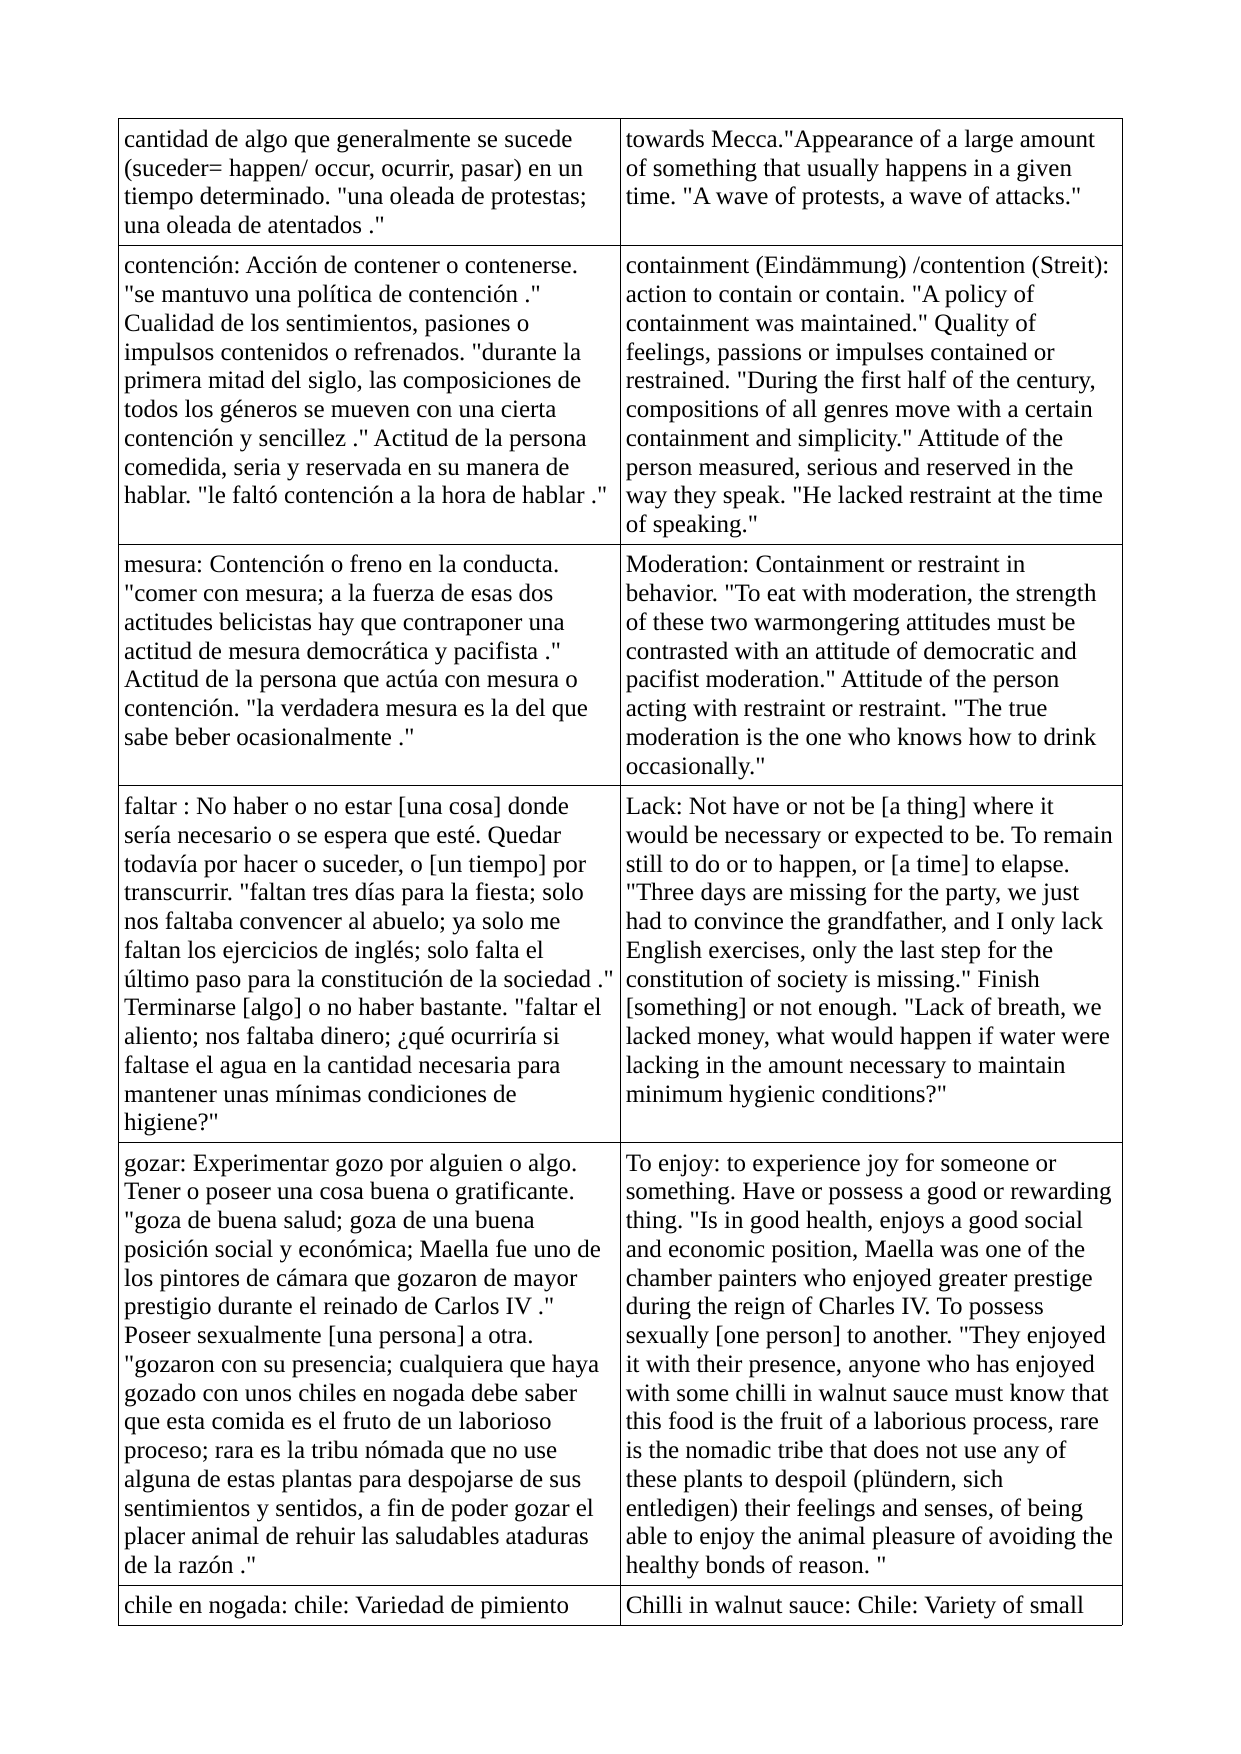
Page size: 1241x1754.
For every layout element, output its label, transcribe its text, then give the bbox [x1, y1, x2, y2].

table_cell To enjoy: to experience joy for someone or something. Have or possess a good or rewarding thing. "Is in good health, enjoys a good social and economic position, Maella was one of the chamber painters who enjoyed greater prestige during the reign of Charles IV. To possess sexually [one person] to another. "They enjoyed it with their presence, anyone who has enjoyed with some chilli in walnut sauce must know that this food is the fruit of a laborious process, rare is the nomadic tribe that does not use any of these plants to despoil (plündern, sich entledigen) their feelings and senses, of being able to enjoy the animal pleasure of avoiding the healthy bonds of reason. " [621, 1143, 1122, 1585]
table_cell gozar: Experimentar gozo por alguien o algo. Tener o poseer una cosa buena o gratificante. "goza de buena salud; goza de una buena posición social y económica; Maella fue uno de los pintores de cámara que gozaron de mayor prestigio durante el reinado de Carlos IV ." Poseer sexualmente [una persona] a otra. "gozaron con su presencia; cualquiera que haya gozado con unos chiles en nogada debe saber que esta comida es el fruto de un laborioso proceso; rara es la tribu nómada que no use alguna de estas plantas para despojarse de sus sentimientos y sentidos, a fin de poder gozar el placer animal de rehuir las saludables ataduras de la razón ." [119, 1143, 620, 1585]
table_cell towards Mecca."Appearance of a large amount of something that usually happens in a given time. "A wave of protests, a wave of attacks." [621, 119, 1122, 245]
table_cell Chilli in walnut sauce: Chile: Variety of small [621, 1586, 1122, 1625]
table_cell contención: Acción de contener o contenerse. "se mantuvo una política de contención ." Cualidad de los sentimientos, pasiones o impulsos contenidos o refrenados. "durante la primera mitad del siglo, las composiciones de todos los géneros se mueven con una cierta contención y sencillez ." Actitud de la persona comedida, seria y reservada en su manera de hablar. "le faltó contención a la hora de hablar ." [119, 246, 620, 544]
table_cell Moderation: Containment or restraint in behavior. "To eat with moderation, the strength of these two warmongering attitudes must be contrasted with an attitude of democratic and pacifist moderation." Attitude of the person acting with restraint or restraint. "The true moderation is the one who knows how to drink occasionally." [621, 545, 1122, 785]
table_cell chile en nogada: chile: Variedad de pimiento [119, 1586, 620, 1625]
table_cell Lack: Not have or not be [a thing] where it would be necessary or expected to be. To remain still to do or to happen, or [a time] to elapse. "Three days are missing for the party, we just had to convince the grandfather, and I only lack English exercises, only the last step for the constitution of society is missing." Finish [something] or not enough. "Lack of breath, we lacked money, what would happen if water were lacking in the amount necessary to maintain minimum hygienic conditions?" [621, 786, 1122, 1142]
table_cell cantidad de algo que generalmente se sucede (suceder= happen/ occur, ocurrir, pasar) en un tiempo determinado. "una oleada de protestas; una oleada de atentados ." [119, 119, 620, 245]
table_cell containment (Eindämmung) /contention (Streit): action to contain or contain. "A policy of containment was maintained." Quality of feelings, passions or impulses contained or restrained. "During the first half of the century, compositions of all genres move with a certain containment and simplicity." Attitude of the person measured, serious and reserved in the way they speak. "He lacked restraint at the time of speaking." [621, 246, 1122, 544]
table_cell faltar : No haber o no estar [una cosa] donde sería necesario o se espera que esté. Quedar todavía por hacer o suceder, o [un tiempo] por transcurrir. "faltan tres días para la fiesta; solo nos faltaba convencer al abuelo; ya solo me faltan los ejercicios de inglés; solo falta el último paso para la constitución de la sociedad ." Terminarse [algo] o no haber bastante. "faltar el aliento; nos faltaba dinero; ¿qué ocurriría si faltase el agua en la cantidad necesaria para mantener unas mínimas condiciones de higiene?" [119, 786, 620, 1142]
table_cell mesura: Contención o freno en la conducta. "comer con mesura; a la fuerza de esas dos actitudes belicistas hay que contraponer una actitud de mesura democrática y pacifista ." Actitud de la persona que actúa con mesura o contención. "la verdadera mesura es la del que sabe beber ocasionalmente ." [119, 545, 620, 785]
